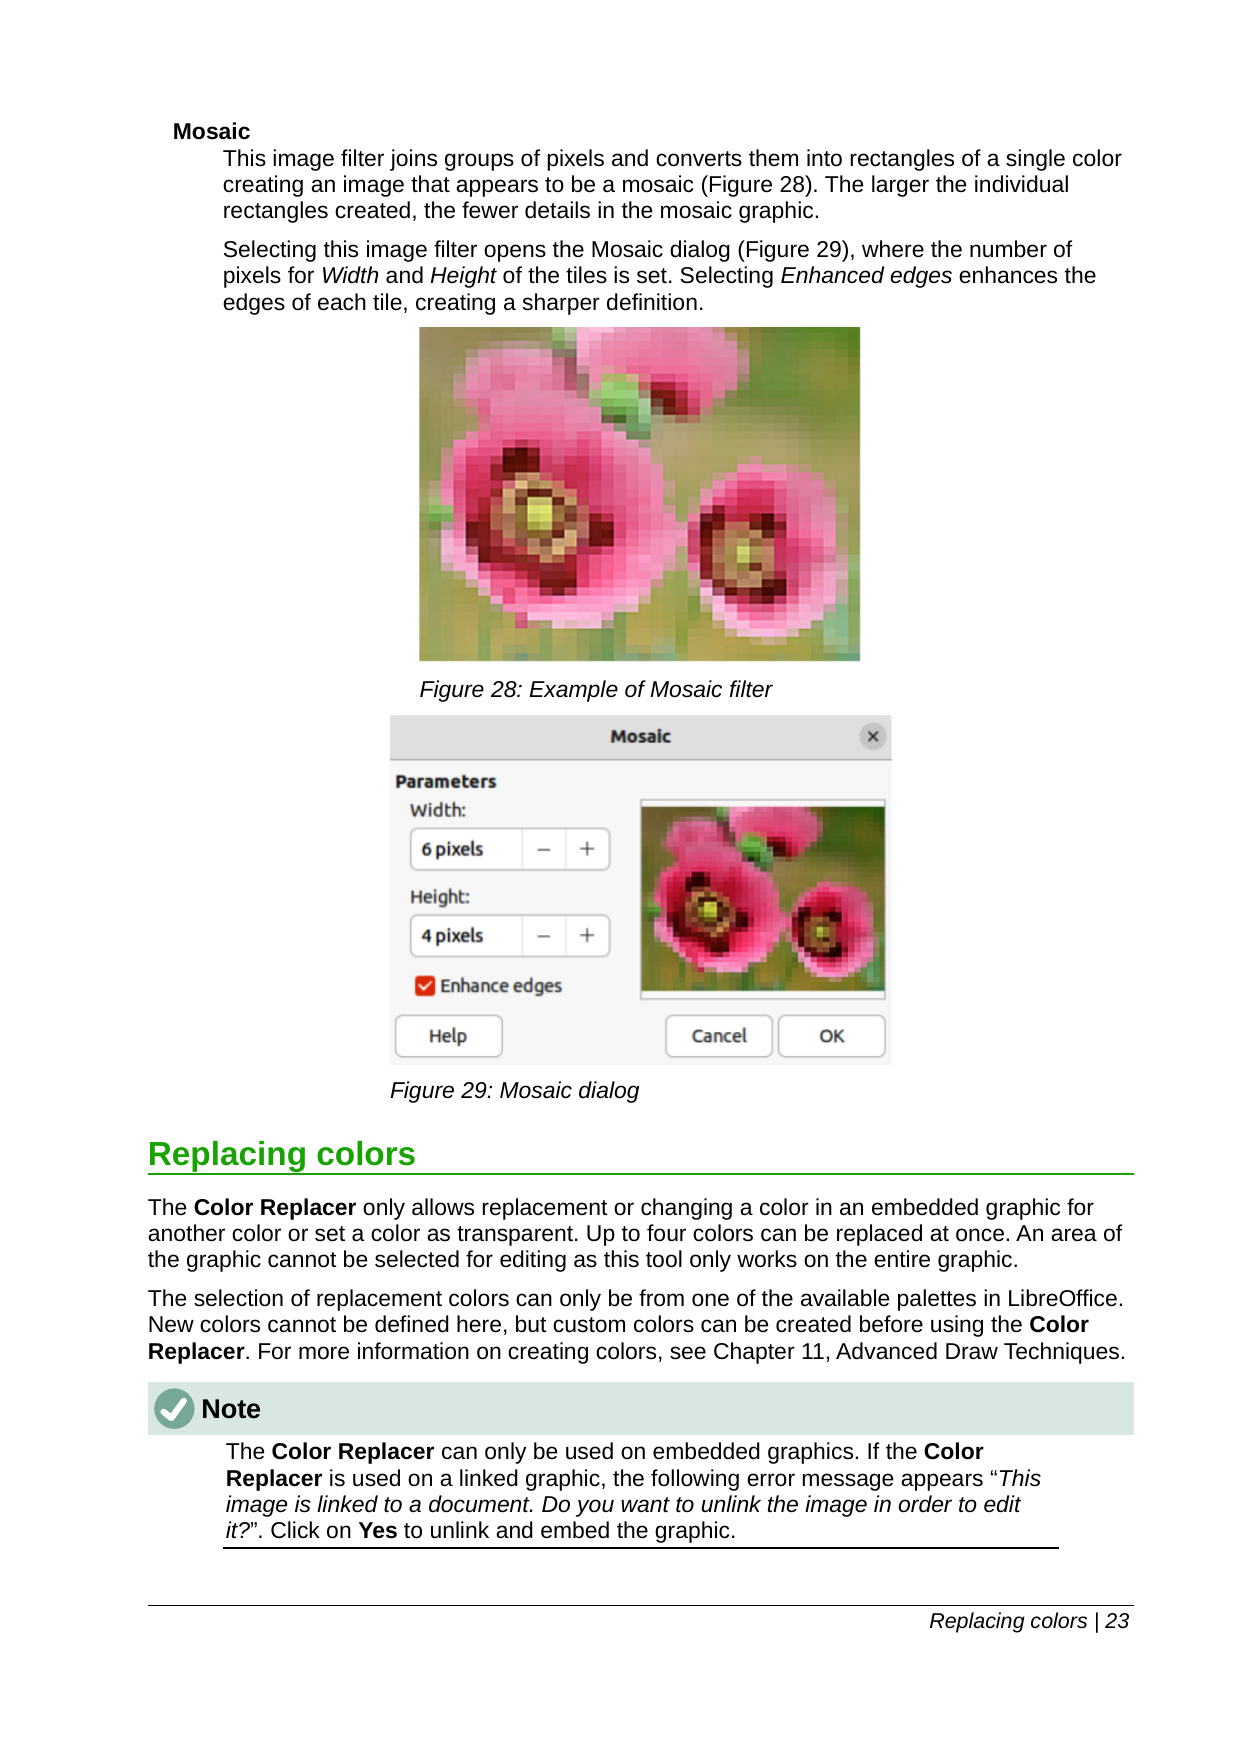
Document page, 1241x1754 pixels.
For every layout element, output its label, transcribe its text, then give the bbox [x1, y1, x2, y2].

text Figure 29: Mosaic dialog [390, 1077, 892, 1103]
picture [389, 715, 892, 1065]
picture [419, 327, 863, 664]
subtitle Note [148, 1382, 1134, 1435]
text The Color Replacer can only be used on embedded graphics. If the Color Replacer is used on a linked graphic, the following error message appears “This image is linked to a document. Do you want to unlink the image in order to edit it?”. Click on Yes to unlink and embed the graphic. [223, 1435, 1059, 1547]
text This image filter joins groups of pixels and converts them into rectangles of a single color creating an image that appears to be a mosaic (Figure 28). The larger the individual rectangles created, the fewer details in the mosaic graphic. [223, 144, 1134, 223]
text The selection of replacement colors can only be from one of the available palettes in LibreOffice. New colors cannot be defined here, but custom colors can be created before using the Color Replacer. For more information on creating colors, see Chapter 11, Advanced Draw Techniques. [148, 1285, 1134, 1364]
text The Color Replacer only allows replacement or changing a color in an embedded graphic for another color or set a color as transparent. Up to four colors can be replaced at once. An area of the graphic cannot be selected for editing as this tool only works on the entire graphic. [148, 1193, 1134, 1273]
text Figure 28: Example of Mosaic filter [419, 676, 862, 702]
text Mosaic [173, 118, 1134, 144]
text Selecting this image filter opens the Mosaic dialog (Figure 29), where the number of pixels for Width and Height of the tiles is set. Selecting Enhanced edges enhances the edges of each tile, creating a sharper definition. [223, 236, 1134, 315]
subtitle Replacing colors [148, 1134, 1134, 1173]
